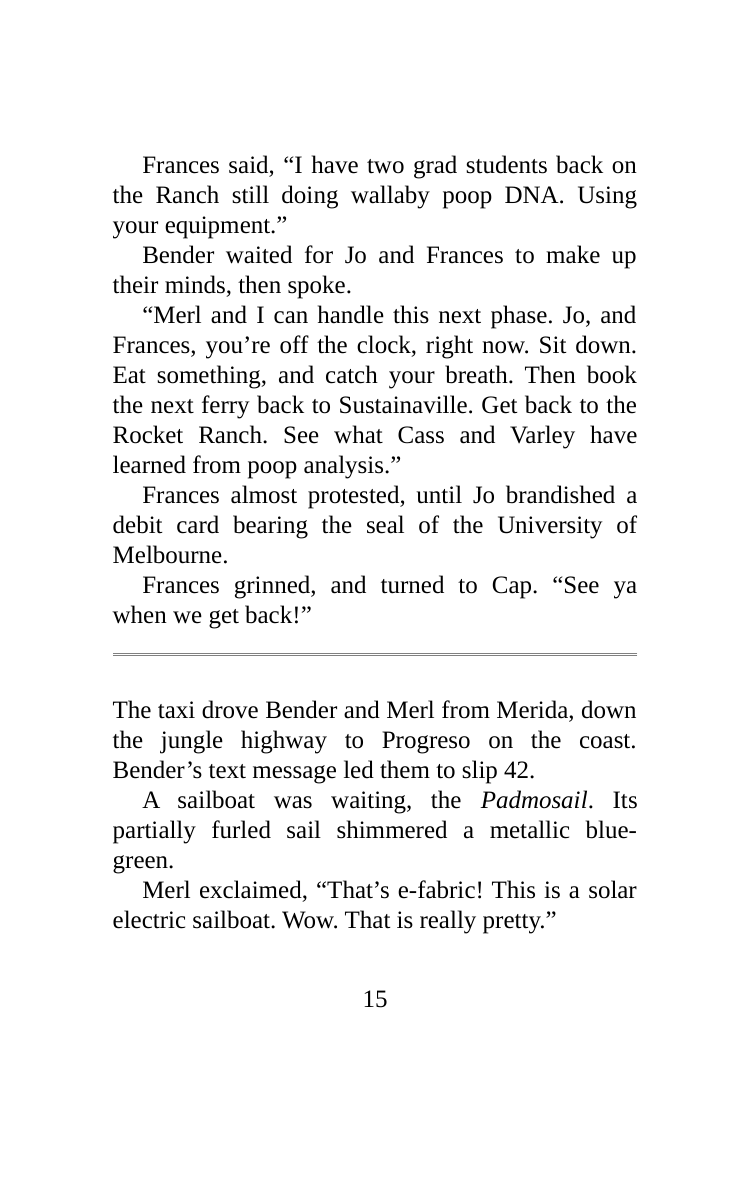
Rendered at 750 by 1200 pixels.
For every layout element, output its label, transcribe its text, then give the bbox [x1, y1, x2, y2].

text Bender waited for Jo and Frances to make up their minds, then spoke. [112, 240, 637, 300]
text A sailboat was waiting, the Padmosail. Its partially furled sail shimmered a metallic blue-green. [112, 784, 637, 874]
text “Merl and I can handle this next phase. Jo, and Frances, you’re off the clock, right now. Sit down. Eat something, and catch your breath. Then book the next ferry back to Sustainaville. Get back to the Rocket Ranch. See what Cass and Varley have learned from poop analysis.” [112, 300, 637, 480]
text Merl exclaimed, “That’s e-fabric! This is a solar electric sailboat. Wow. That is really pretty.” [112, 874, 637, 934]
text The taxi drove Bender and Merl from Merida, down the jungle highway to Progreso on the coast. Bender’s text message led them to slip 42. [112, 694, 637, 784]
text Frances grinned, and turned to Cap. “See ya when we get back!” [112, 570, 637, 630]
text Frances almost protested, until Jo brandished a debit card bearing the seal of the University of Melbourne. [112, 480, 637, 570]
text Frances said, “I have two grad students back on the Ranch still doing wallaby poop DNA. Using your equipment.” [112, 150, 637, 240]
